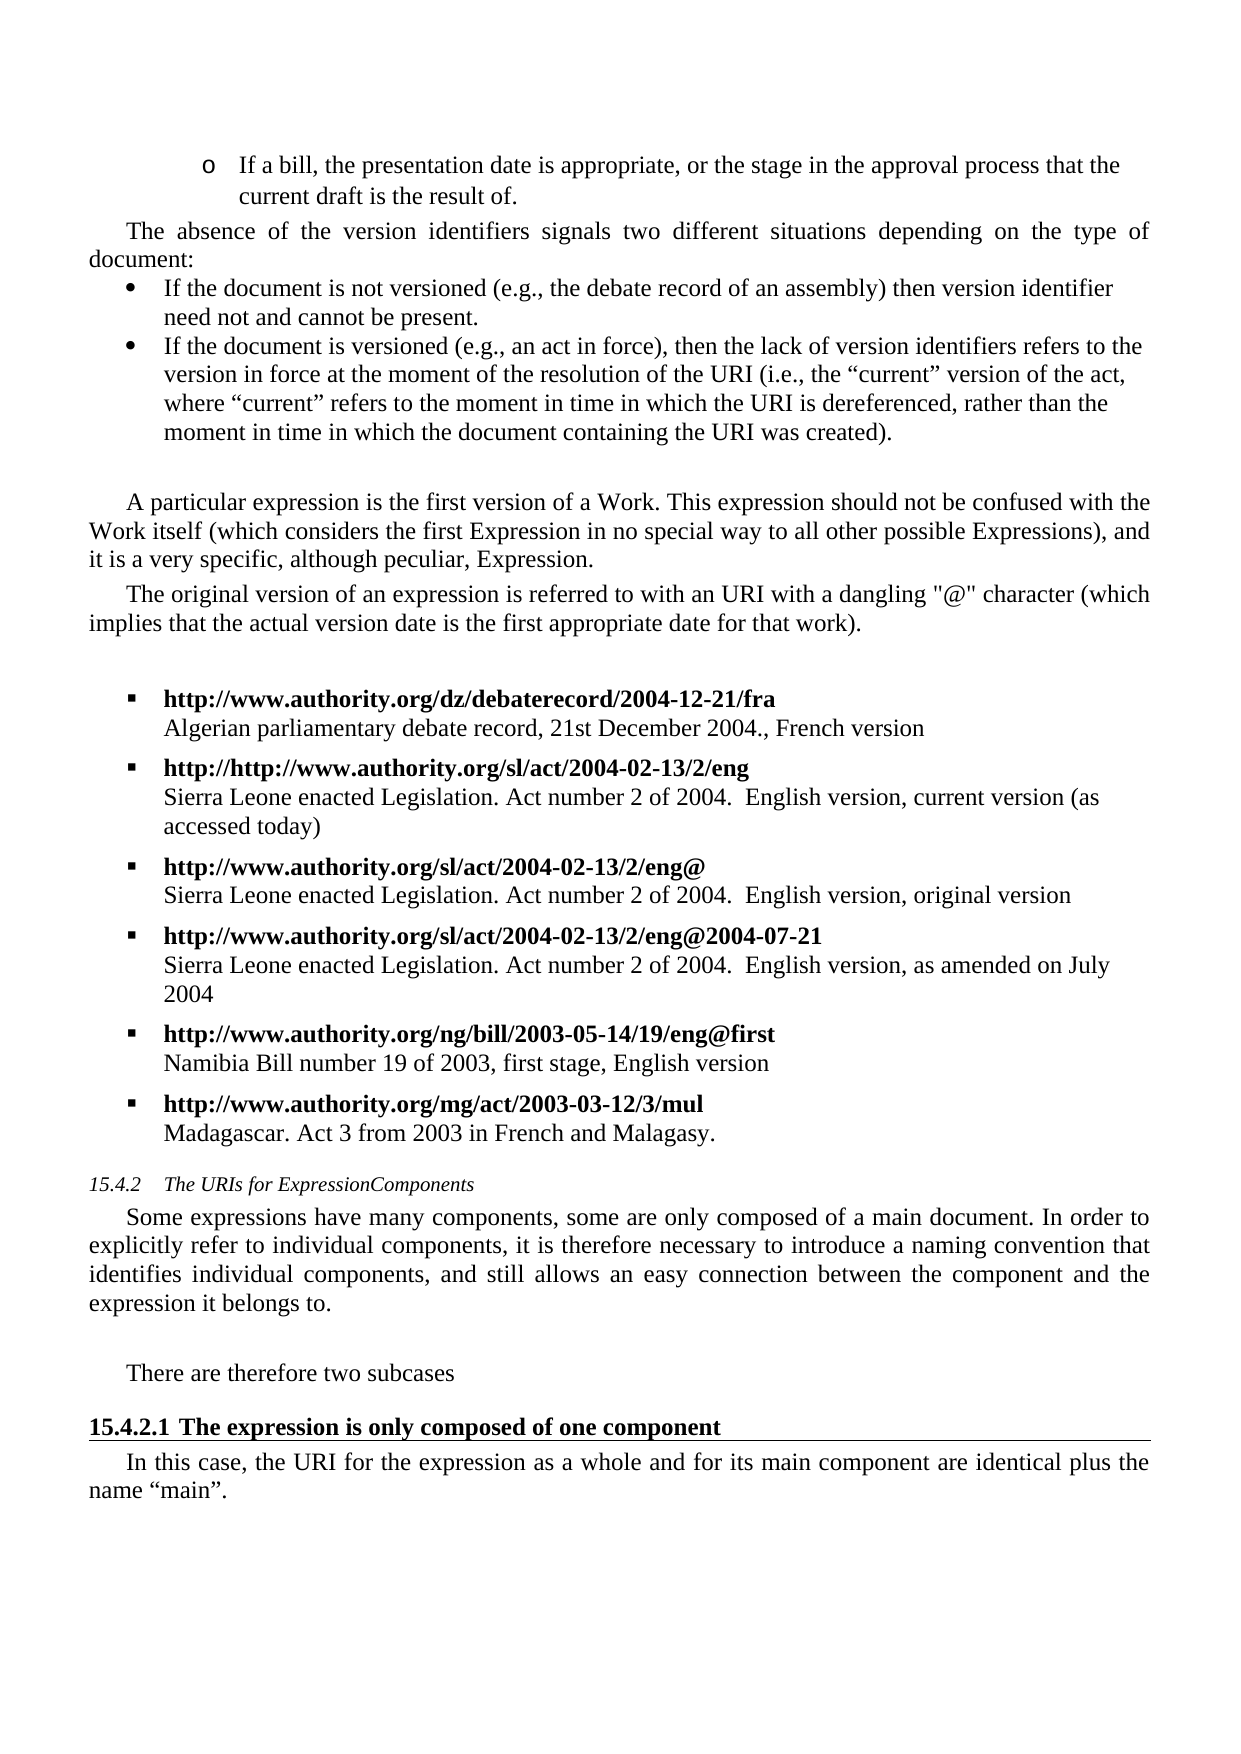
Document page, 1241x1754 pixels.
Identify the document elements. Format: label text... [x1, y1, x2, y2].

list http://www.authority.org/sl/act/2004-02-13/2/eng@ Sierra Leone enacted Legislation. Act number 2 of 2004. English version, original version [126, 852, 1151, 909]
subtitle The URIs for ExpressionComponents [89, 1171, 1151, 1196]
list If the document is not versioned (e.g., the debate record of an assembly) then version identifier need not and cannot be present. [126, 273, 1151, 331]
list http://www.authority.org/mg/act/2003-03-12/3/mul Madagascar. Act 3 from 2003 in French and Malagasy. [126, 1089, 1151, 1146]
text The original version of an expression is referred to with an URI with a dangling "@" character (which implies that the actual version date is the first appropriate date for that work). [89, 579, 1151, 637]
text Some expressions have many components, some are only composed of a main document. In order to explicitly refer to individual components, it is therefore necessary to introduce a naming convention that identifies individual components, and still allows an easy connection between the component and the expression it belongs to. [89, 1202, 1151, 1317]
list http://http://www.authority.org/sl/act/2004-02-13/2/eng Sierra Leone enacted Legislation. Act number 2 of 2004. English version, current version (as accessed today) [126, 753, 1151, 840]
subtitle The expression is only composed of one component [89, 1412, 1151, 1440]
text There are therefore two subcases [89, 1358, 1151, 1387]
text The absence of the version identifiers signals two different situations depending on the type of document: [89, 216, 1151, 273]
list If a bill, the presentation date is appropriate, or the stage in the approval process that the current draft is the result of. [201, 150, 1151, 209]
list http://www.authority.org/dz/debaterecord/2004-12-21/fra Algerian parliamentary debate record, 21st December 2004., French version [126, 684, 1151, 742]
list http://www.authority.org/ng/bill/2003-05-14/19/eng@first Namibia Bill number 19 of 2003, first stage, English version [126, 1019, 1151, 1077]
text In this case, the URI for the expression as a whole and for its main component are identical plus the name “main”. [89, 1447, 1151, 1504]
text A particular expression is the first version of a Work. This expression should not be confused with the Work itself (which considers the first Expression in no special way to all other possible Expressions), and it is a very specific, although peculiar, Expression. [89, 487, 1151, 573]
list If the document is versioned (e.g., an act in force), then the lack of version identifiers refers to the version in force at the moment of the resolution of the URI (i.e., the “current” version of the act, where “current” refers to the moment in time in which the URI is dereferenced, rather than the moment in time in which the document containing the URI was created). [126, 331, 1151, 446]
list http://www.authority.org/sl/act/2004-02-13/2/eng@2004-07-21 Sierra Leone enacted Legislation. Act number 2 of 2004. English version, as amended on July 2004 [126, 921, 1151, 1007]
